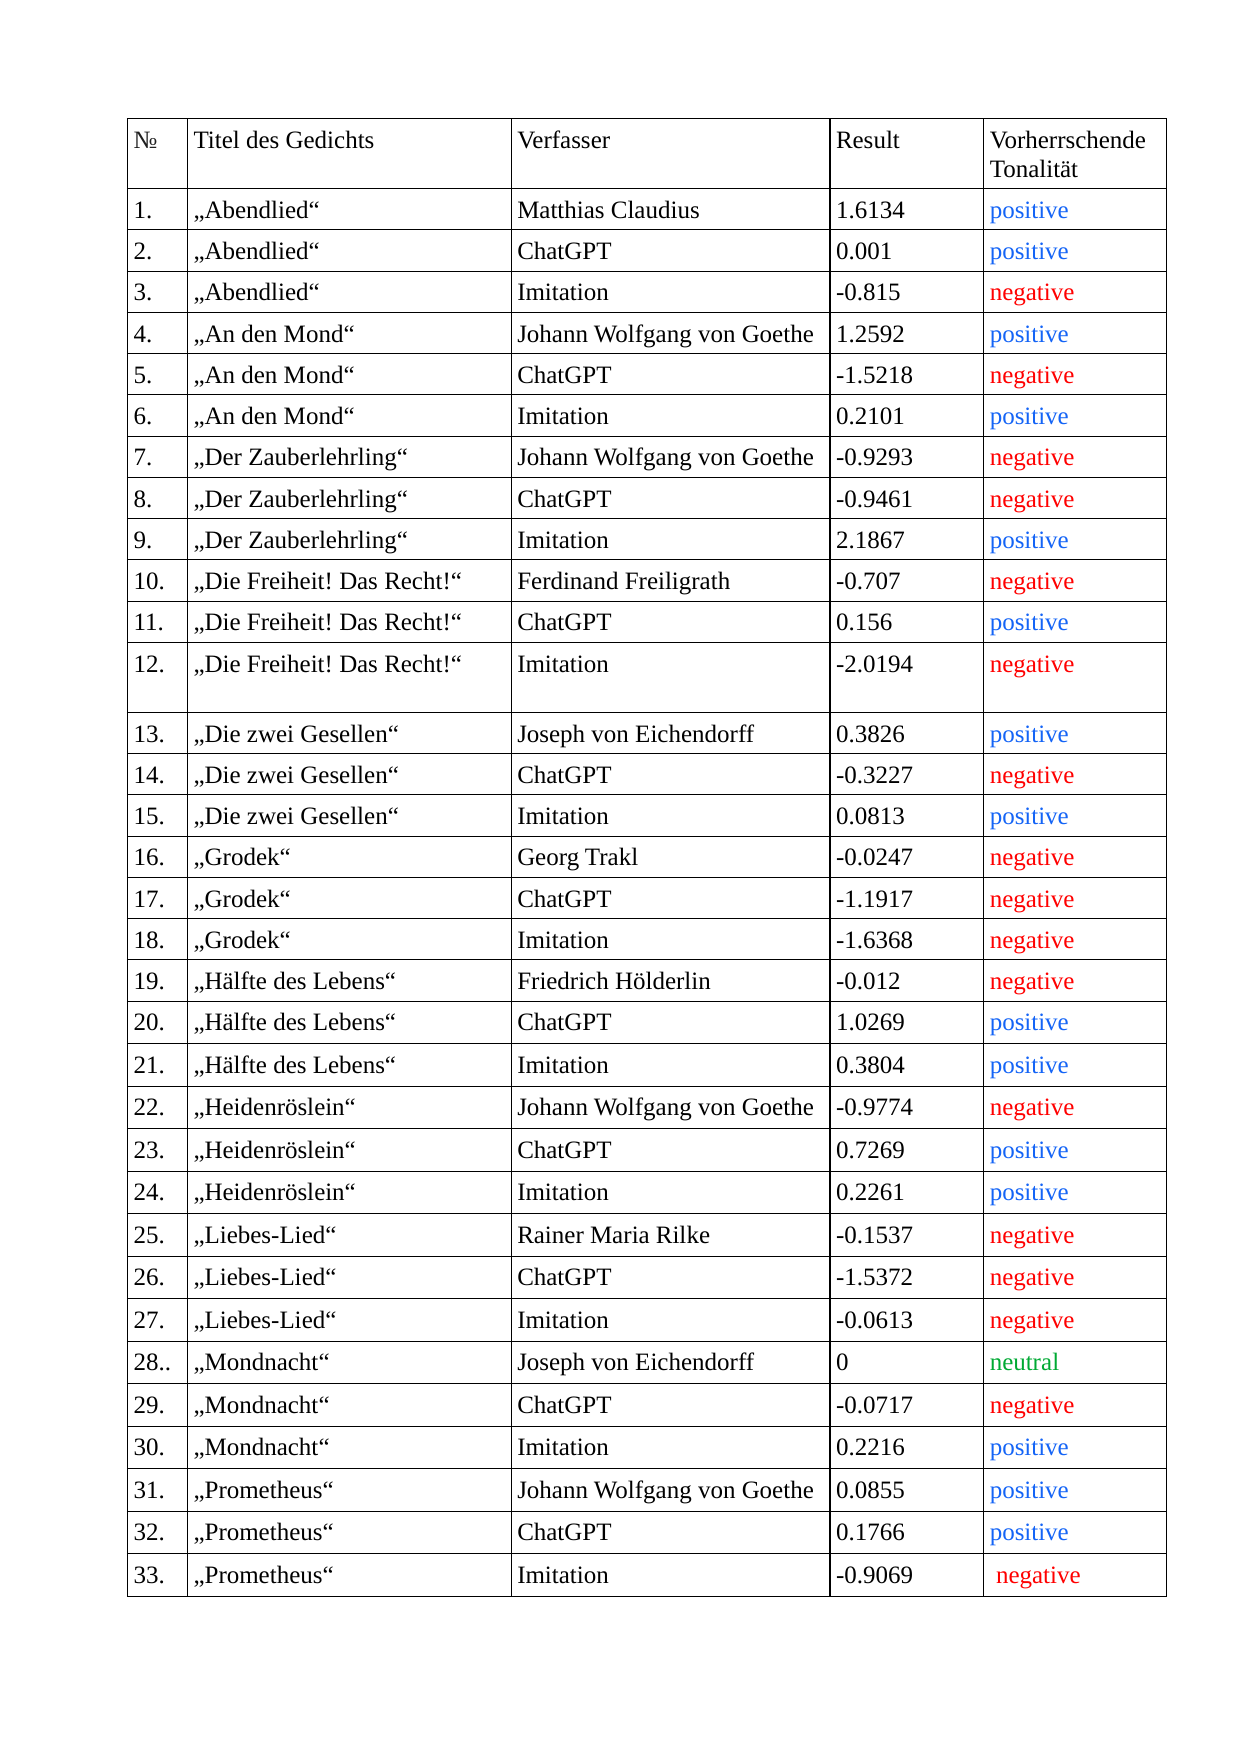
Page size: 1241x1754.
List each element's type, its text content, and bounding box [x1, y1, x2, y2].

table_cell 1.2592 [831, 313, 983, 353]
table_cell 0.1766 [831, 1512, 983, 1553]
table_cell negative [984, 272, 1166, 312]
table_cell Imitation [512, 1044, 829, 1086]
table_cell „Der Zauberlehrling“ [188, 519, 511, 559]
table_cell 9. [128, 519, 187, 559]
table_cell „An den Mond“ [188, 395, 511, 436]
table_cell Imitation [512, 1299, 829, 1341]
table_cell -0.9293 [831, 437, 983, 477]
table_cell 1.6134 [831, 189, 983, 229]
table_cell „Mondnacht“ [188, 1384, 511, 1426]
table_cell -0.0247 [831, 837, 983, 877]
table_cell 15. [128, 795, 187, 836]
table_cell ChatGPT [512, 1257, 829, 1298]
table_cell „Mondnacht“ [188, 1342, 511, 1383]
table_cell „Liebes-Lied“ [188, 1214, 511, 1256]
table_cell „Liebes-Lied“ [188, 1257, 511, 1298]
table_cell ChatGPT [512, 354, 829, 394]
table_cell ChatGPT [512, 1384, 829, 1426]
table_cell negative [984, 1384, 1166, 1426]
table_cell 21. [128, 1044, 187, 1086]
table_header Verfasser [512, 119, 829, 188]
table_cell positive [984, 230, 1166, 271]
table_cell -0.707 [831, 560, 983, 601]
table_cell 23. [128, 1129, 187, 1171]
table_cell negative [984, 437, 1166, 477]
table_cell -0.3227 [831, 754, 983, 794]
table_cell „An den Mond“ [188, 354, 511, 394]
table_cell Imitation [512, 795, 829, 836]
table_cell 13. [128, 713, 187, 753]
table_cell „Heidenröslein“ [188, 1087, 511, 1128]
table_cell positive [984, 1512, 1166, 1553]
table_cell „Grodek“ [188, 919, 511, 959]
table_cell 0.0813 [831, 795, 983, 836]
table_cell „Abendlied“ [188, 272, 511, 312]
table_cell „Der Zauberlehrling“ [188, 478, 511, 518]
table_cell negative [984, 878, 1166, 918]
table_cell 7. [128, 437, 187, 477]
table_cell 27. [128, 1299, 187, 1341]
table_cell negative [984, 1299, 1166, 1341]
table_cell positive [984, 713, 1166, 753]
table_cell -0.1537 [831, 1214, 983, 1256]
table_cell -1.6368 [831, 919, 983, 959]
table_cell -1.1917 [831, 878, 983, 918]
table_cell negative [984, 919, 1166, 959]
table_cell „Hälfte des Lebens“ [188, 960, 511, 1001]
table_cell Johann Wolfgang von Goethe [512, 1469, 829, 1511]
table_cell Imitation [512, 1172, 829, 1213]
table_cell 18. [128, 919, 187, 959]
table_header Titel des Gedichts [188, 119, 511, 188]
table_cell positive [984, 795, 1166, 836]
table_cell -0.0613 [831, 1299, 983, 1341]
table_cell 32. [128, 1512, 187, 1553]
table_cell ChatGPT [512, 478, 829, 518]
table_cell ChatGPT [512, 1002, 829, 1043]
table_cell ChatGPT [512, 878, 829, 918]
table_cell negative [984, 1214, 1166, 1256]
table_cell Johann Wolfgang von Goethe [512, 1087, 829, 1128]
table_cell positive [984, 395, 1166, 436]
table_cell „Die zwei Gesellen“ [188, 795, 511, 836]
table_cell „Die Freiheit! Das Recht!“ [188, 643, 511, 712]
table_cell Johann Wolfgang von Goethe [512, 313, 829, 353]
table_cell „Abendlied“ [188, 189, 511, 229]
table_cell Imitation [512, 919, 829, 959]
table_cell neutral [984, 1342, 1166, 1383]
table_cell negative [984, 643, 1166, 712]
table_cell Joseph von Eichendorff [512, 713, 829, 753]
table_cell 20. [128, 1002, 187, 1043]
table_cell Friedrich Hölderlin [512, 960, 829, 1001]
table_cell positive [984, 1427, 1166, 1468]
table_cell -0.012 [831, 960, 983, 1001]
table_cell positive [984, 1002, 1166, 1043]
table_cell negative [984, 1554, 1166, 1596]
table_cell „Grodek“ [188, 837, 511, 877]
table_cell „Heidenröslein“ [188, 1129, 511, 1171]
table_cell 25. [128, 1214, 187, 1256]
table_cell 12. [128, 643, 187, 712]
table_cell „Hälfte des Lebens“ [188, 1044, 511, 1086]
table_cell positive [984, 1469, 1166, 1511]
table_cell 0.0855 [831, 1469, 983, 1511]
table_cell 0.156 [831, 602, 983, 642]
table_cell Imitation [512, 643, 829, 712]
table_cell Joseph von Eichendorff [512, 1342, 829, 1383]
table_cell ChatGPT [512, 754, 829, 794]
table_cell -1.5218 [831, 354, 983, 394]
table_cell 16. [128, 837, 187, 877]
table_cell 6. [128, 395, 187, 436]
table_cell 3. [128, 272, 187, 312]
table_cell Matthias Claudius [512, 189, 829, 229]
table_cell „Mondnacht“ [188, 1427, 511, 1468]
table_cell negative [984, 354, 1166, 394]
table_cell 0.2261 [831, 1172, 983, 1213]
table_cell 2.1867 [831, 519, 983, 559]
table_cell 22. [128, 1087, 187, 1128]
table_cell Imitation [512, 395, 829, 436]
table_cell „Liebes-Lied“ [188, 1299, 511, 1341]
table_cell 0.001 [831, 230, 983, 271]
table_cell positive [984, 1129, 1166, 1171]
table_cell Rainer Maria Rilke [512, 1214, 829, 1256]
table_cell ChatGPT [512, 602, 829, 642]
table_cell 24. [128, 1172, 187, 1213]
table_cell negative [984, 960, 1166, 1001]
table_cell ChatGPT [512, 230, 829, 271]
table_cell Imitation [512, 519, 829, 559]
table_cell 28.. [128, 1342, 187, 1383]
table_cell 0.3804 [831, 1044, 983, 1086]
table_cell „Die Freiheit! Das Recht!“ [188, 560, 511, 601]
table_cell -0.9774 [831, 1087, 983, 1128]
table_cell 0.3826 [831, 713, 983, 753]
table_cell „Prometheus“ [188, 1554, 511, 1596]
table_cell „Abendlied“ [188, 230, 511, 271]
table_cell 33. [128, 1554, 187, 1596]
table_cell Imitation [512, 1427, 829, 1468]
table_cell negative [984, 478, 1166, 518]
table_header Result [831, 119, 983, 188]
table_cell 1.0269 [831, 1002, 983, 1043]
table_cell -0.9069 [831, 1554, 983, 1596]
table_cell -2.0194 [831, 643, 983, 712]
table_cell positive [984, 1044, 1166, 1086]
table_cell 0.7269 [831, 1129, 983, 1171]
table_cell 11. [128, 602, 187, 642]
table_cell 0.2216 [831, 1427, 983, 1468]
table_cell positive [984, 519, 1166, 559]
table_cell ChatGPT [512, 1129, 829, 1171]
table_cell negative [984, 560, 1166, 601]
table_cell 30. [128, 1427, 187, 1468]
table_cell positive [984, 313, 1166, 353]
table_cell 5. [128, 354, 187, 394]
table_cell 10. [128, 560, 187, 601]
table_cell 14. [128, 754, 187, 794]
table_cell positive [984, 189, 1166, 229]
table_cell „Prometheus“ [188, 1469, 511, 1511]
table_cell 4. [128, 313, 187, 353]
table_cell 17. [128, 878, 187, 918]
table_cell -0.9461 [831, 478, 983, 518]
table_cell -1.5372 [831, 1257, 983, 1298]
table_header Vorherrschende Tonalität [984, 119, 1166, 188]
table_cell Imitation [512, 1554, 829, 1596]
table_cell „Hälfte des Lebens“ [188, 1002, 511, 1043]
table_cell 1. [128, 189, 187, 229]
table_cell „Prometheus“ [188, 1512, 511, 1553]
table_cell positive [984, 602, 1166, 642]
table_header № [128, 119, 187, 188]
table_cell Johann Wolfgang von Goethe [512, 437, 829, 477]
table_cell „Heidenröslein“ [188, 1172, 511, 1213]
table_cell -0.815 [831, 272, 983, 312]
table_cell 0 [831, 1342, 983, 1383]
table_cell negative [984, 754, 1166, 794]
table_cell ChatGPT [512, 1512, 829, 1553]
table_cell Ferdinand Freiligrath [512, 560, 829, 601]
table_cell „An den Mond“ [188, 313, 511, 353]
table_cell 31. [128, 1469, 187, 1511]
table_cell Georg Trakl [512, 837, 829, 877]
table_cell 19. [128, 960, 187, 1001]
table_cell „Grodek“ [188, 878, 511, 918]
table_cell Imitation [512, 272, 829, 312]
table_cell 8. [128, 478, 187, 518]
table_cell negative [984, 1087, 1166, 1128]
table_cell „Die zwei Gesellen“ [188, 754, 511, 794]
table_cell 0.2101 [831, 395, 983, 436]
table_cell 2. [128, 230, 187, 271]
table_cell „Die Freiheit! Das Recht!“ [188, 602, 511, 642]
table_cell „Die zwei Gesellen“ [188, 713, 511, 753]
table_cell „Der Zauberlehrling“ [188, 437, 511, 477]
table_cell negative [984, 837, 1166, 877]
table_cell negative [984, 1257, 1166, 1298]
table_cell positive [984, 1172, 1166, 1213]
table_cell -0.0717 [831, 1384, 983, 1426]
table_cell 26. [128, 1257, 187, 1298]
table_cell 29. [128, 1384, 187, 1426]
